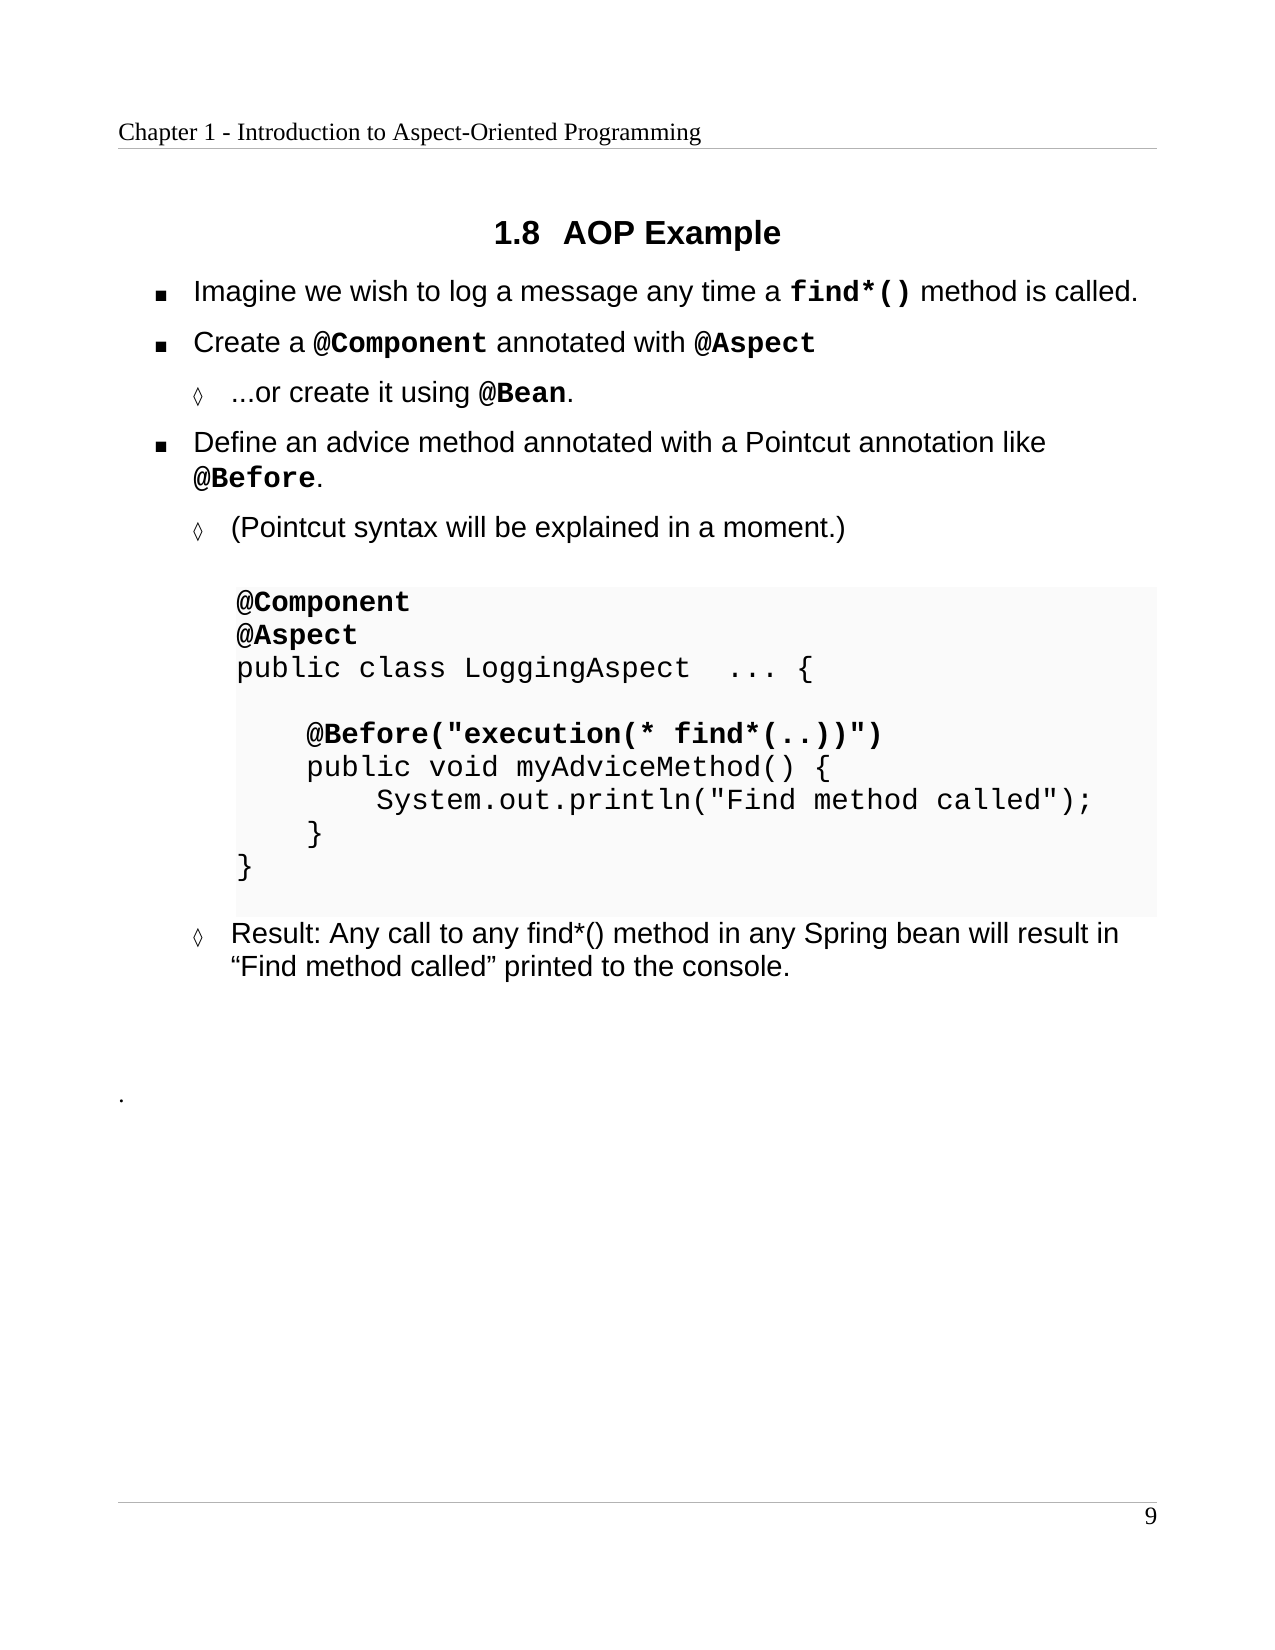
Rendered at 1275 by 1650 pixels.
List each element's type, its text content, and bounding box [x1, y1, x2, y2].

list Define an advice method annotated with a Pointcut annotation like @Before. [156, 426, 1157, 496]
text . [118, 1080, 1157, 1108]
text public class LoggingAspect ... { [236, 653, 1157, 686]
text @Component [236, 587, 1157, 620]
subtitle AOP Example [118, 214, 1157, 251]
list Imagine we wish to log a message any time a find*() method is called. [156, 275, 1157, 311]
list ...or create it using @Bean. [193, 376, 1157, 411]
list Result: Any call to any find*() method in any Spring bean will result in “Find method called” printed to the console. [193, 917, 1157, 982]
list (Pointcut syntax will be explained in a moment.) [193, 511, 1157, 544]
text System.out.println("Find method called"); [236, 785, 1157, 818]
text } [236, 851, 1157, 884]
text public void myAdviceMethod() { [236, 752, 1157, 785]
text } [236, 818, 1157, 851]
text @Before("execution(* find*(..))") [236, 719, 1157, 752]
list Create a @Component annotated with @Aspect [156, 326, 1157, 361]
text @Aspect [236, 620, 1157, 653]
